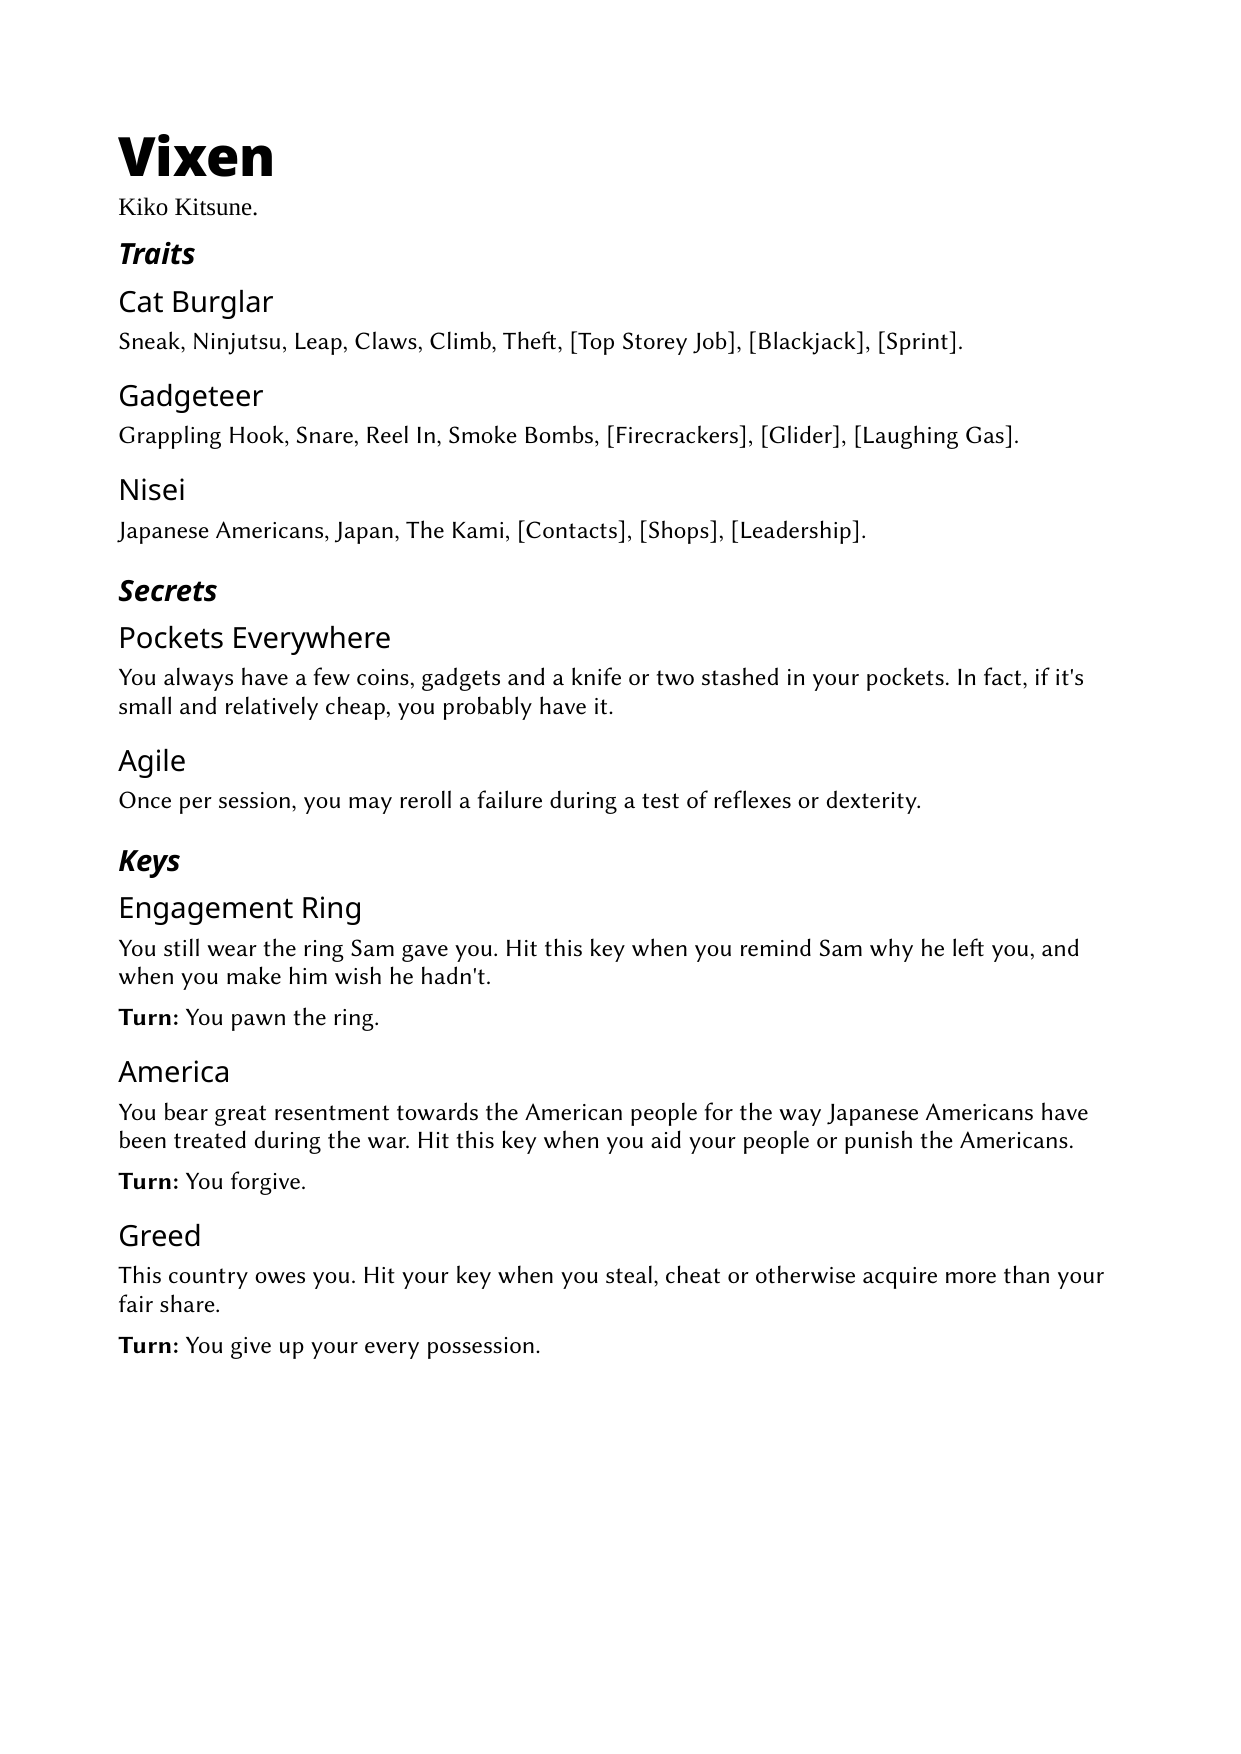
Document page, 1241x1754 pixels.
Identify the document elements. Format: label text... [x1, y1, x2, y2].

text Japanese Americans, Japan, The Kami, [Contacts], [Shops], [Leadership]. [118, 516, 1122, 544]
text Turn: You forgive. [118, 1167, 1122, 1196]
subtitle Greed [118, 1215, 1122, 1255]
subtitle Keys [118, 840, 1122, 880]
subtitle Secrets [118, 570, 1122, 609]
subtitle Gadgeteer [118, 375, 1122, 415]
subtitle Engagement Ring [118, 888, 1122, 927]
text Once per session, you may reroll a failure during a test of reflexes or dexterity. [118, 786, 1122, 815]
text Turn: You pawn the ring. [118, 1003, 1122, 1032]
subtitle Agile [118, 740, 1122, 780]
text Sneak, Ninjutsu, Leap, Claws, Climb, Theft, [Top Storey Job], [Blackjack], [Sprint]. [118, 327, 1122, 356]
text Kiko Kitsune. [118, 192, 1122, 221]
subtitle Vixen [118, 118, 1122, 192]
text You bear great resentment towards the American people for the way Japanese Americans have been treated during the war. Hit this key when you aid your people or punish the Americans. [118, 1098, 1122, 1155]
subtitle Cat Burglar [118, 281, 1122, 321]
subtitle Pockets Everywhere [118, 617, 1122, 657]
text Grappling Hook, Snare, Reel In, Smoke Bombs, [Firecrackers], [Glider], [Laughing Gas]. [118, 421, 1122, 450]
text You always have a few coins, gadgets and a knife or two stashed in your pockets. In fact, if it's small and relatively cheap, you probably have it. [118, 663, 1122, 720]
subtitle Nisei [118, 469, 1122, 509]
subtitle Traits [118, 234, 1122, 273]
text This country owes you. Hit your key when you steal, cheat or otherwise acquire more than your fair share. [118, 1261, 1122, 1318]
text Turn: You give up your every possession. [118, 1331, 1122, 1359]
subtitle America [118, 1051, 1122, 1091]
text You still wear the ring Sam gave you. Hit this key when you remind Sam why he left you, and when you make him wish he hadn't. [118, 934, 1122, 991]
